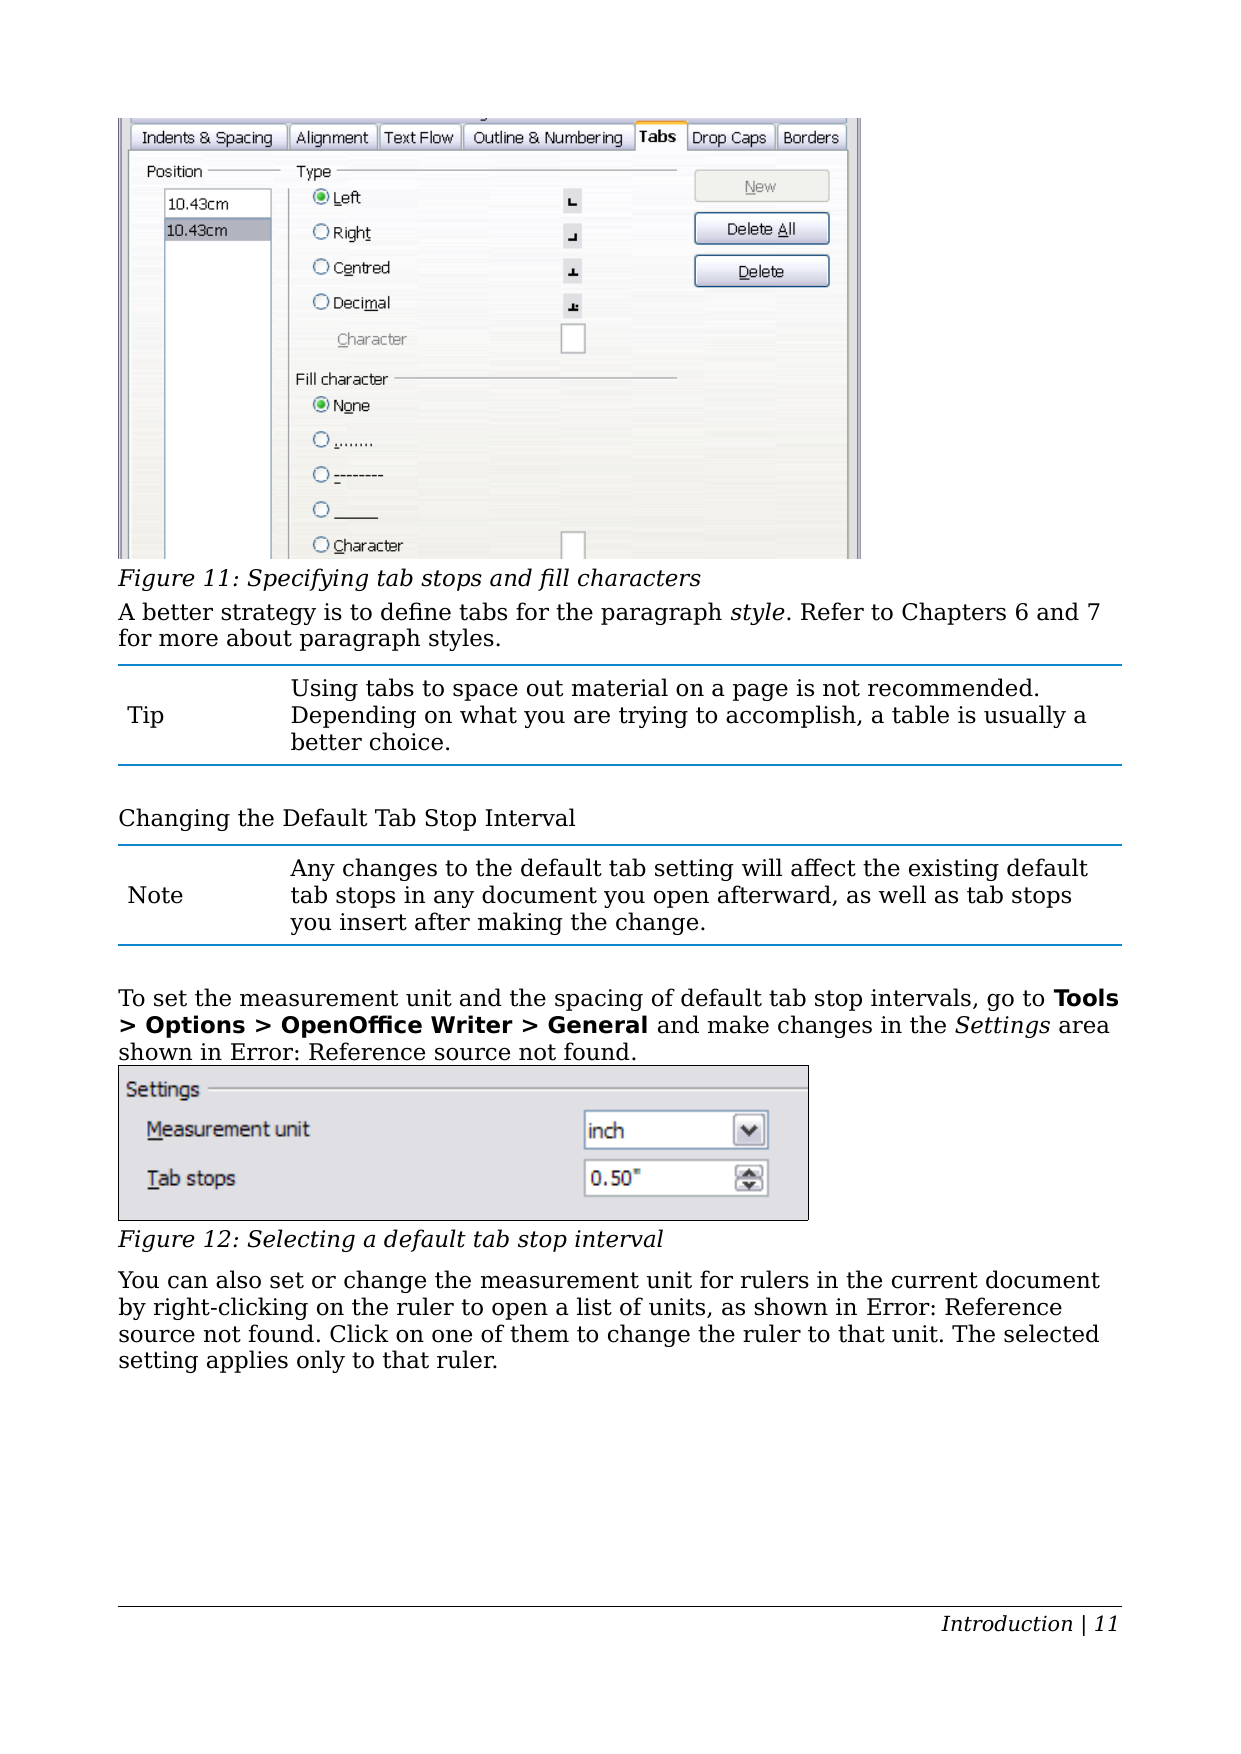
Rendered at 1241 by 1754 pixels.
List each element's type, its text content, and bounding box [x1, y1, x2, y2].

picture [119, 1066, 808, 1220]
table_header Note [118, 846, 281, 944]
table_header Any changes to the default tab setting will affect the existing default tab stops in any document you open afterward, as well as tab stops you insert after making the change. [281, 846, 1122, 944]
table_header Tip [118, 666, 281, 764]
text Changing the Default Tab Stop Interval [118, 805, 1122, 832]
text Figure 11: Specifying tab stops and fill characters [118, 565, 861, 592]
text A better strategy is to define tabs for the paragraph style. Refer to Chapters 6 and 7 for more about paragraph styles. [118, 599, 1122, 652]
text To set the measurement unit and the spacing of default tab stop intervals, go to Tools > Options > OpenOffice Writer > General and make changes in the Settings area shown in Error: Reference source not found. [118, 985, 1122, 1065]
text You can also set or change the measurement unit for rulers in the current document by right-clicking on the ruler to open a list of units, as shown in Error: Reference source not found. Click on one of them to change the ruler to that unit. The selected setting applies only to that ruler. [118, 1267, 1122, 1374]
picture [118, 118, 861, 559]
text Figure 12: Selecting a default tab stop interval [118, 1226, 808, 1253]
table_header Using tabs to space out material on a page is not recommended. Depending on what you are trying to accomplish, a table is usually a better choice. [281, 666, 1122, 764]
